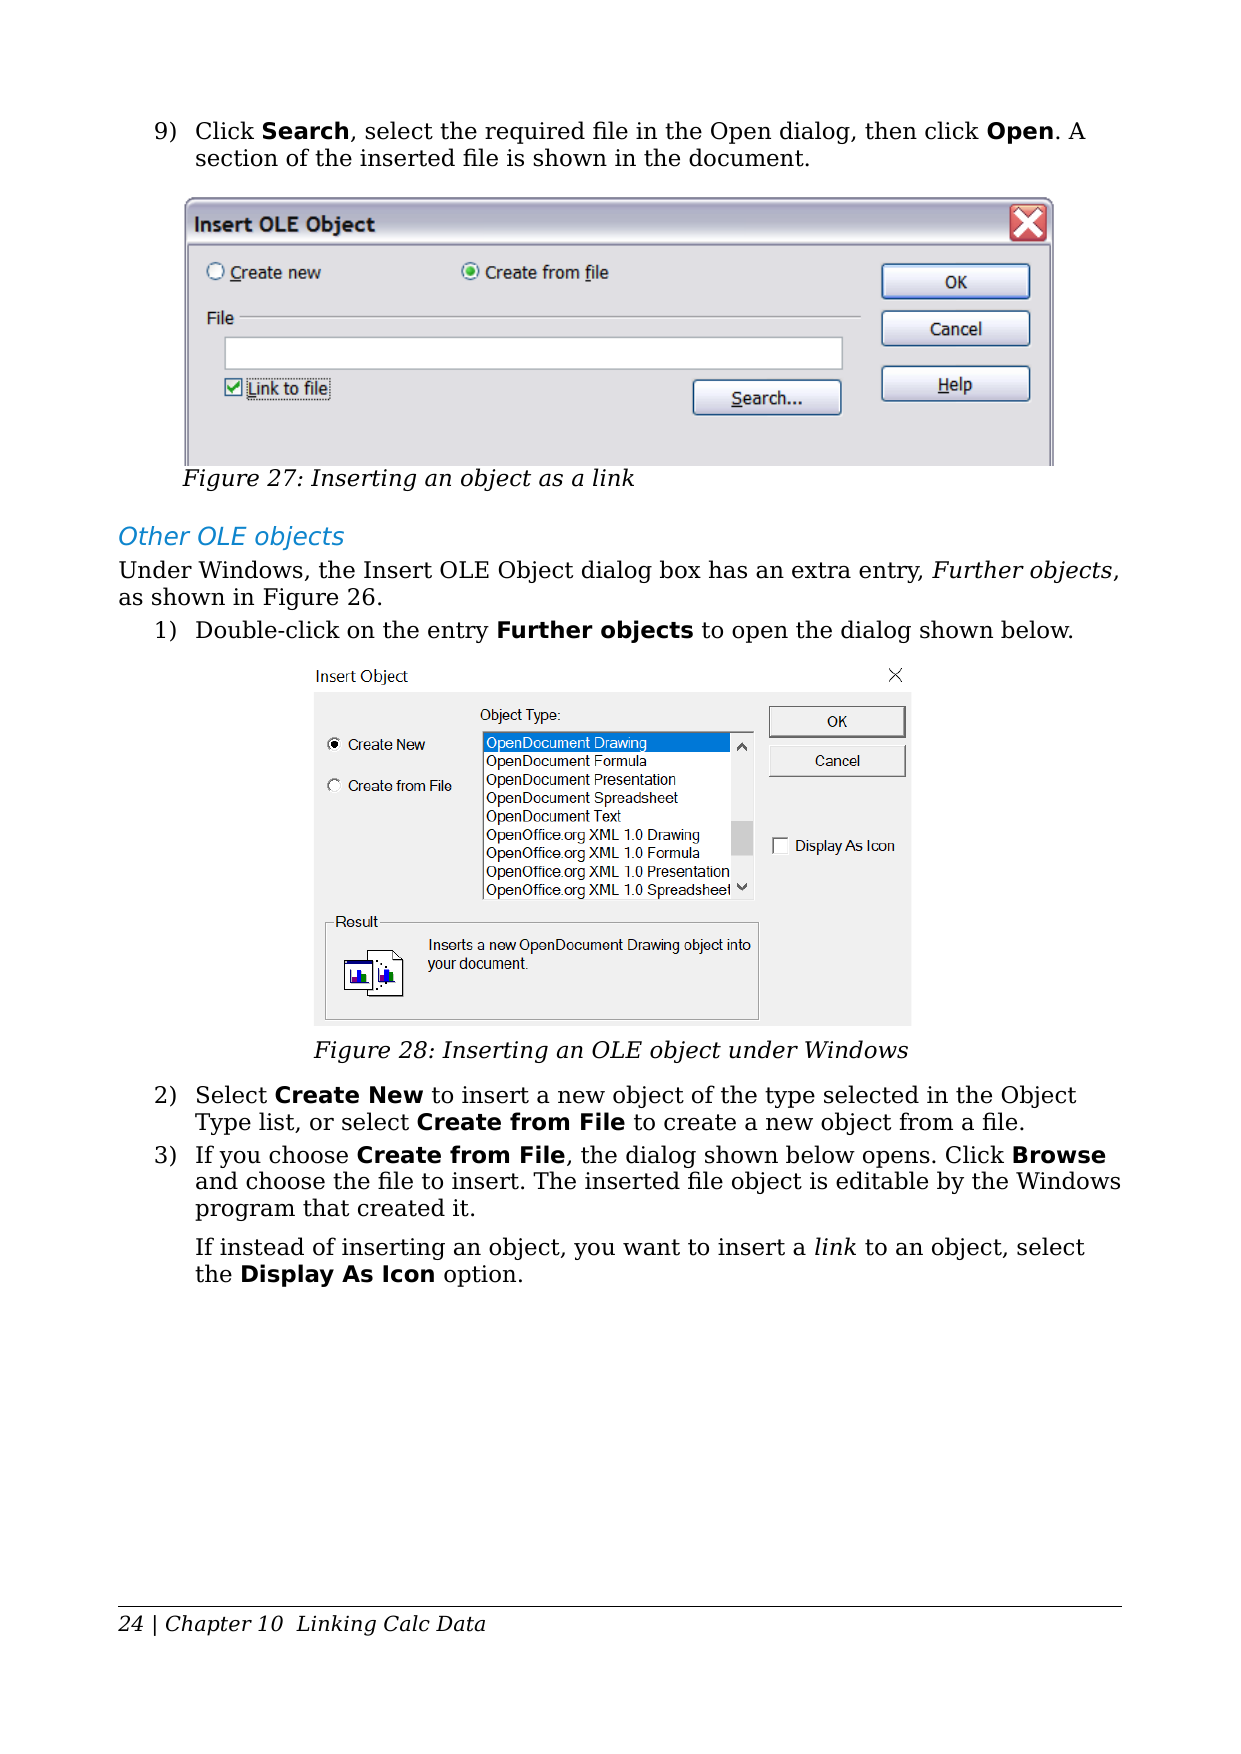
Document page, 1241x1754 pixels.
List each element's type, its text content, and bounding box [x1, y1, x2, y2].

text Figure 27: Inserting an object as a link [183, 466, 1058, 492]
list Under Windows, the Insert OLE Object dialog box has an extra entry, Further objects, as shown in Figure 26. [118, 558, 1122, 611]
list Double-click on the entry Further objects to open the dialog shown below. [177, 617, 1122, 644]
picture [182, 196, 1058, 466]
list Click Search, select the required file in the Open dialog, then click Open. A section of the inserted file is shown in the document. [177, 118, 1122, 171]
list Select Create New to insert a new object of the type selected in the Object Type list, or select Create from File to create a new object from a file. [177, 1082, 1122, 1136]
text Figure 28: Inserting an OLE object under Windows [314, 1038, 919, 1064]
subtitle Other OLE objects [118, 522, 1122, 551]
picture [313, 662, 912, 1026]
list If you choose Create from File, the dialog shown below opens. Click Browse and choose the file to insert. The inserted file object is editable by the Windows program that created it. [177, 1142, 1122, 1222]
list If instead of inserting an object, you want to insert a link to an object, select the Display As Icon option. [195, 1234, 1122, 1288]
